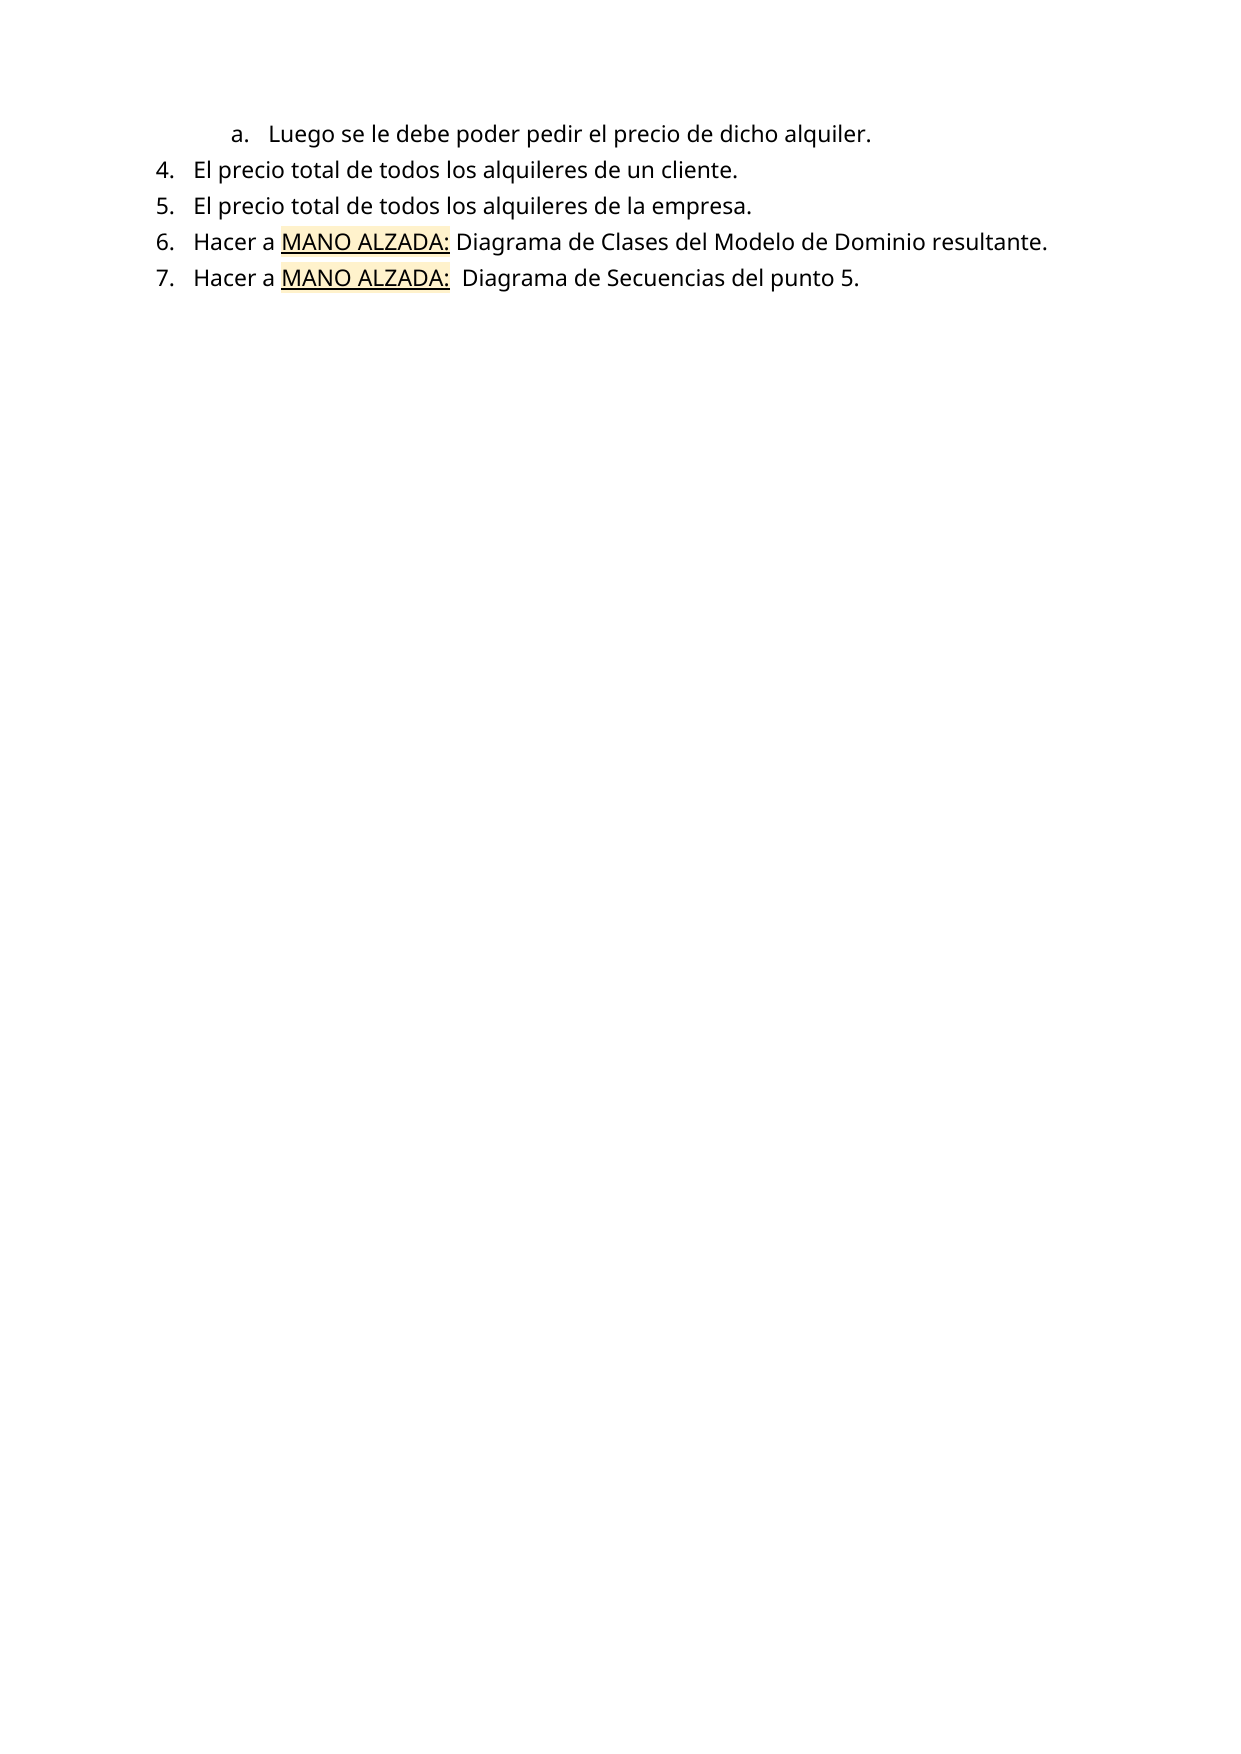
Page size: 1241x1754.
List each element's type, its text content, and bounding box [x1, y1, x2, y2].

list El precio total de todos los alquileres de la empresa. [156, 190, 1122, 221]
list Luego se le debe poder pedir el precio de dicho alquiler. [231, 118, 1122, 149]
list Hacer a MANO ALZADA: Diagrama de Secuencias del punto 5. [156, 262, 1122, 293]
list Hacer a MANO ALZADA: Diagrama de Clases del Modelo de Dominio resultante. [156, 226, 1122, 257]
list El precio total de todos los alquileres de un cliente. [156, 154, 1122, 185]
